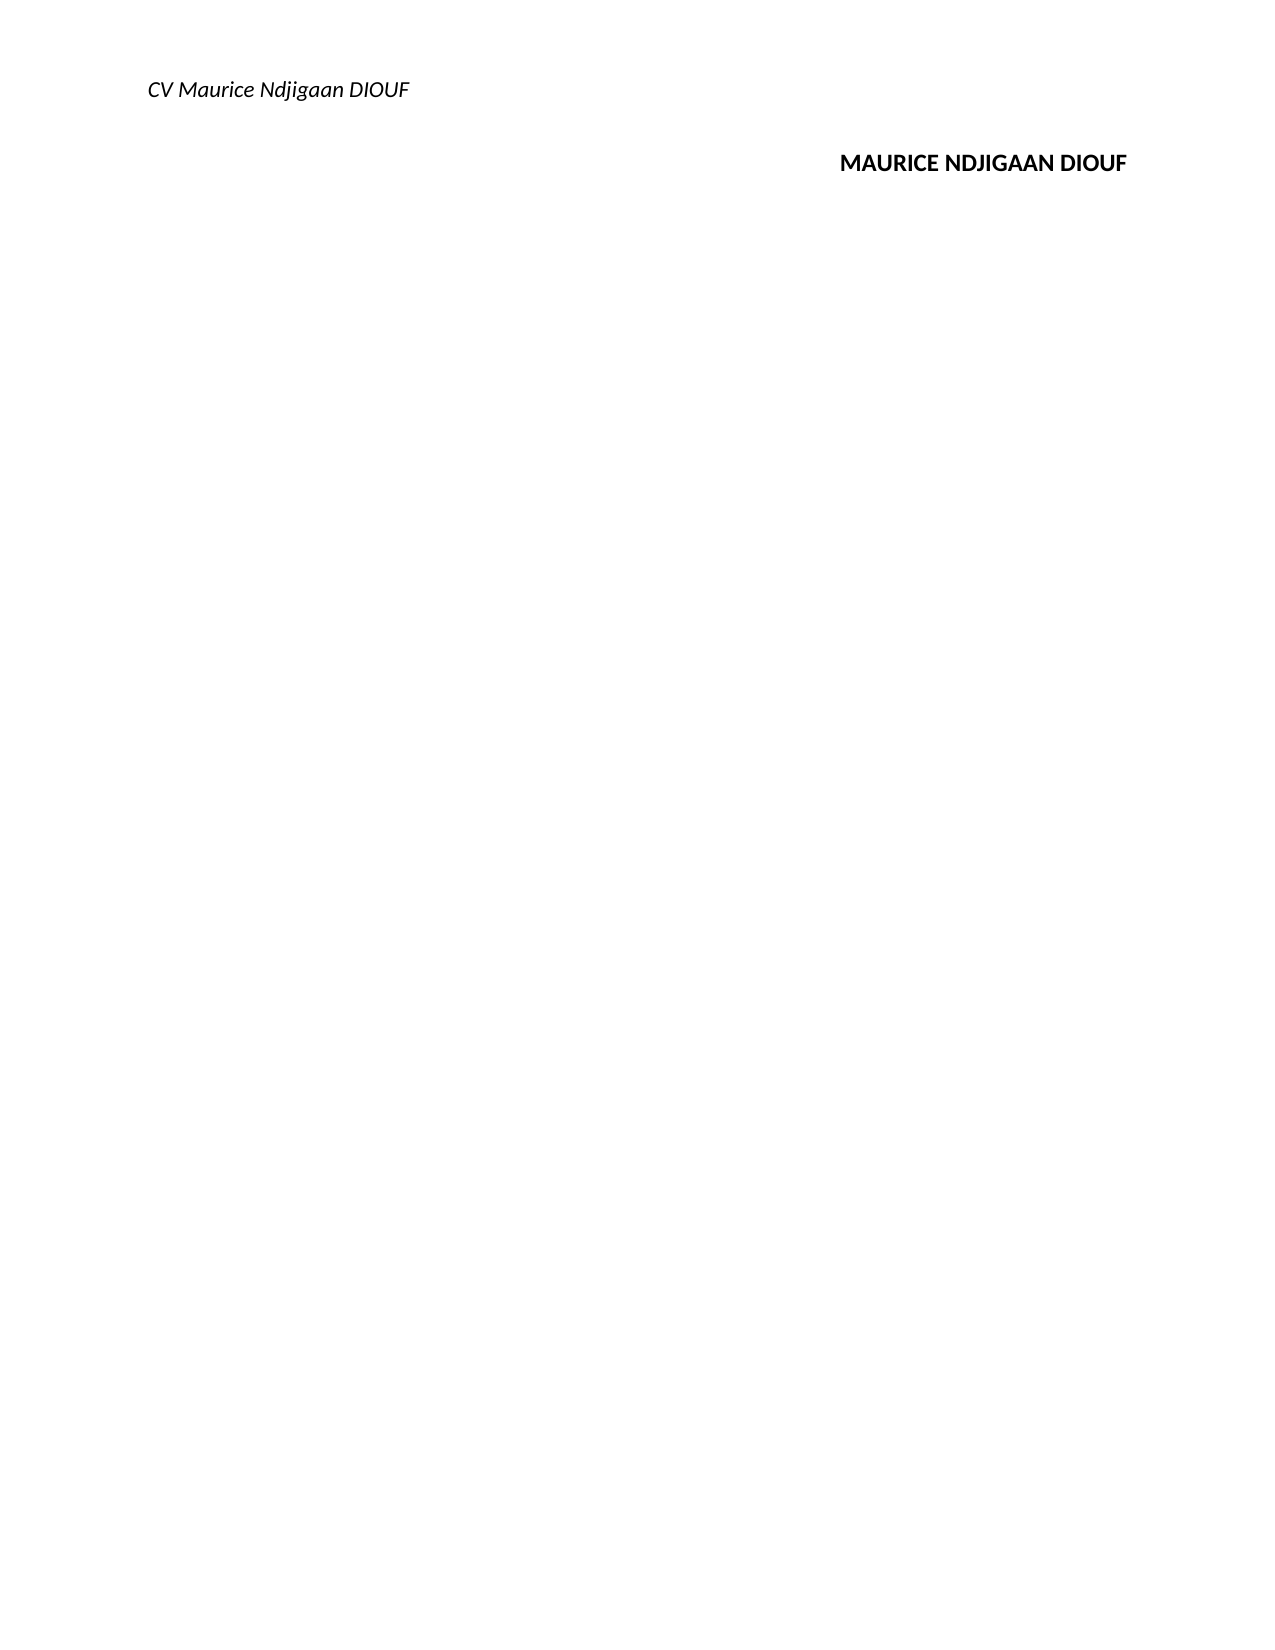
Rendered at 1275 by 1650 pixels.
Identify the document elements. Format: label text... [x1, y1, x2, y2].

text MAURICE NDJIGAAN DIOUF [228, 148, 1127, 178]
